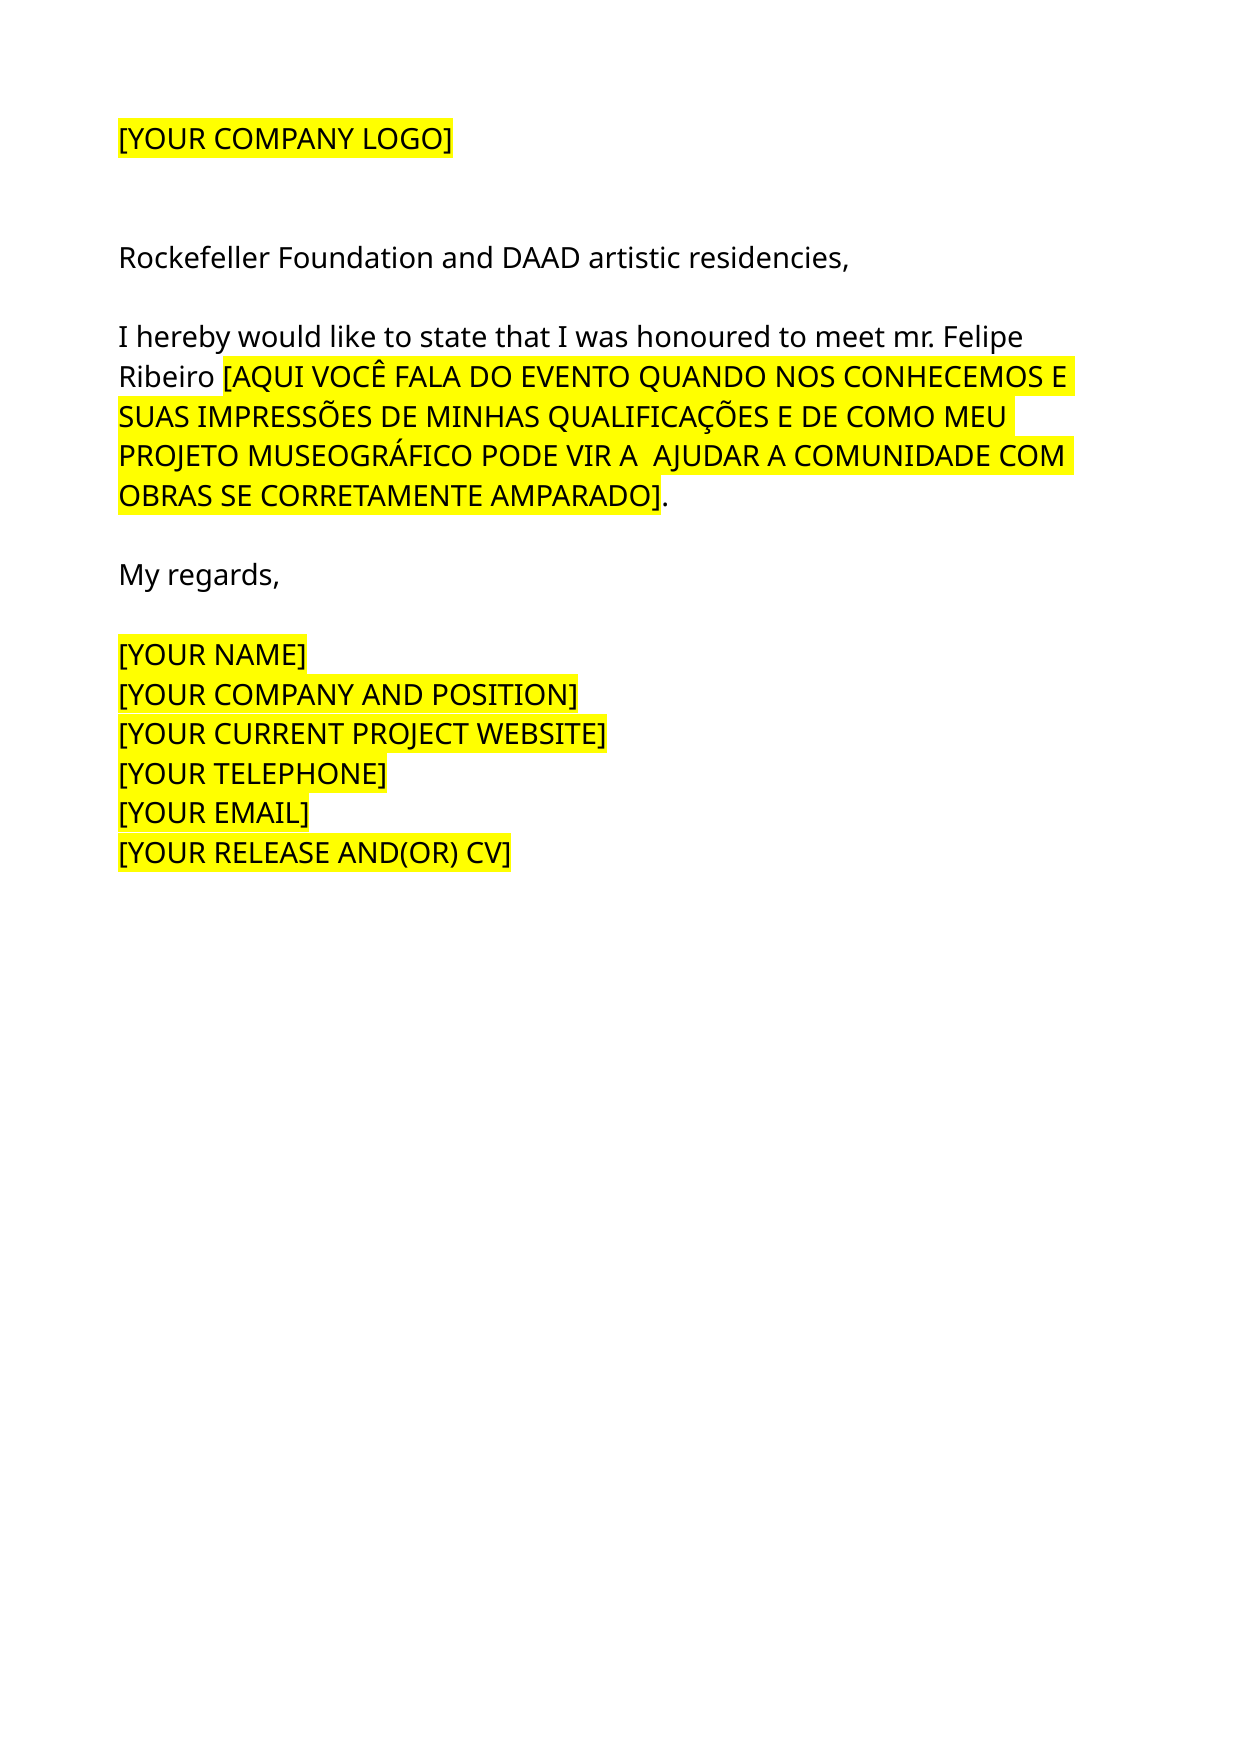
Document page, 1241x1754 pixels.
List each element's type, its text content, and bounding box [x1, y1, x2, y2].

text I hereby would like to state that I was honoured to meet mr. Felipe Ribeiro [AQUI VOCÊ FALA DO EVENTO QUANDO NOS CONHECEMOS E SUAS IMPRESSÕES DE MINHAS QUALIFICAÇÕES E DE COMO MEU PROJETO MUSEOGRÁFICO PODE VIR A AJUDAR A COMUNIDADE COM OBRAS SE CORRETAMENTE AMPARADO]. [118, 317, 1122, 515]
text [YOUR CURRENT PROJECT WEBSITE] [118, 713, 1122, 753]
text Rockefeller Foundation and DAAD artistic residencies, [118, 237, 1122, 277]
text [YOUR EMAIL] [118, 793, 1122, 832]
text [YOUR COMPANY LOGO] [118, 118, 1122, 158]
text [YOUR TELEPHONE] [118, 753, 1122, 793]
text My regards, [118, 555, 1122, 594]
text [YOUR COMPANY AND POSITION] [118, 674, 1122, 713]
text [YOUR RELEASE AND(OR) CV] [118, 832, 1122, 872]
text [YOUR NAME] [118, 634, 1122, 674]
